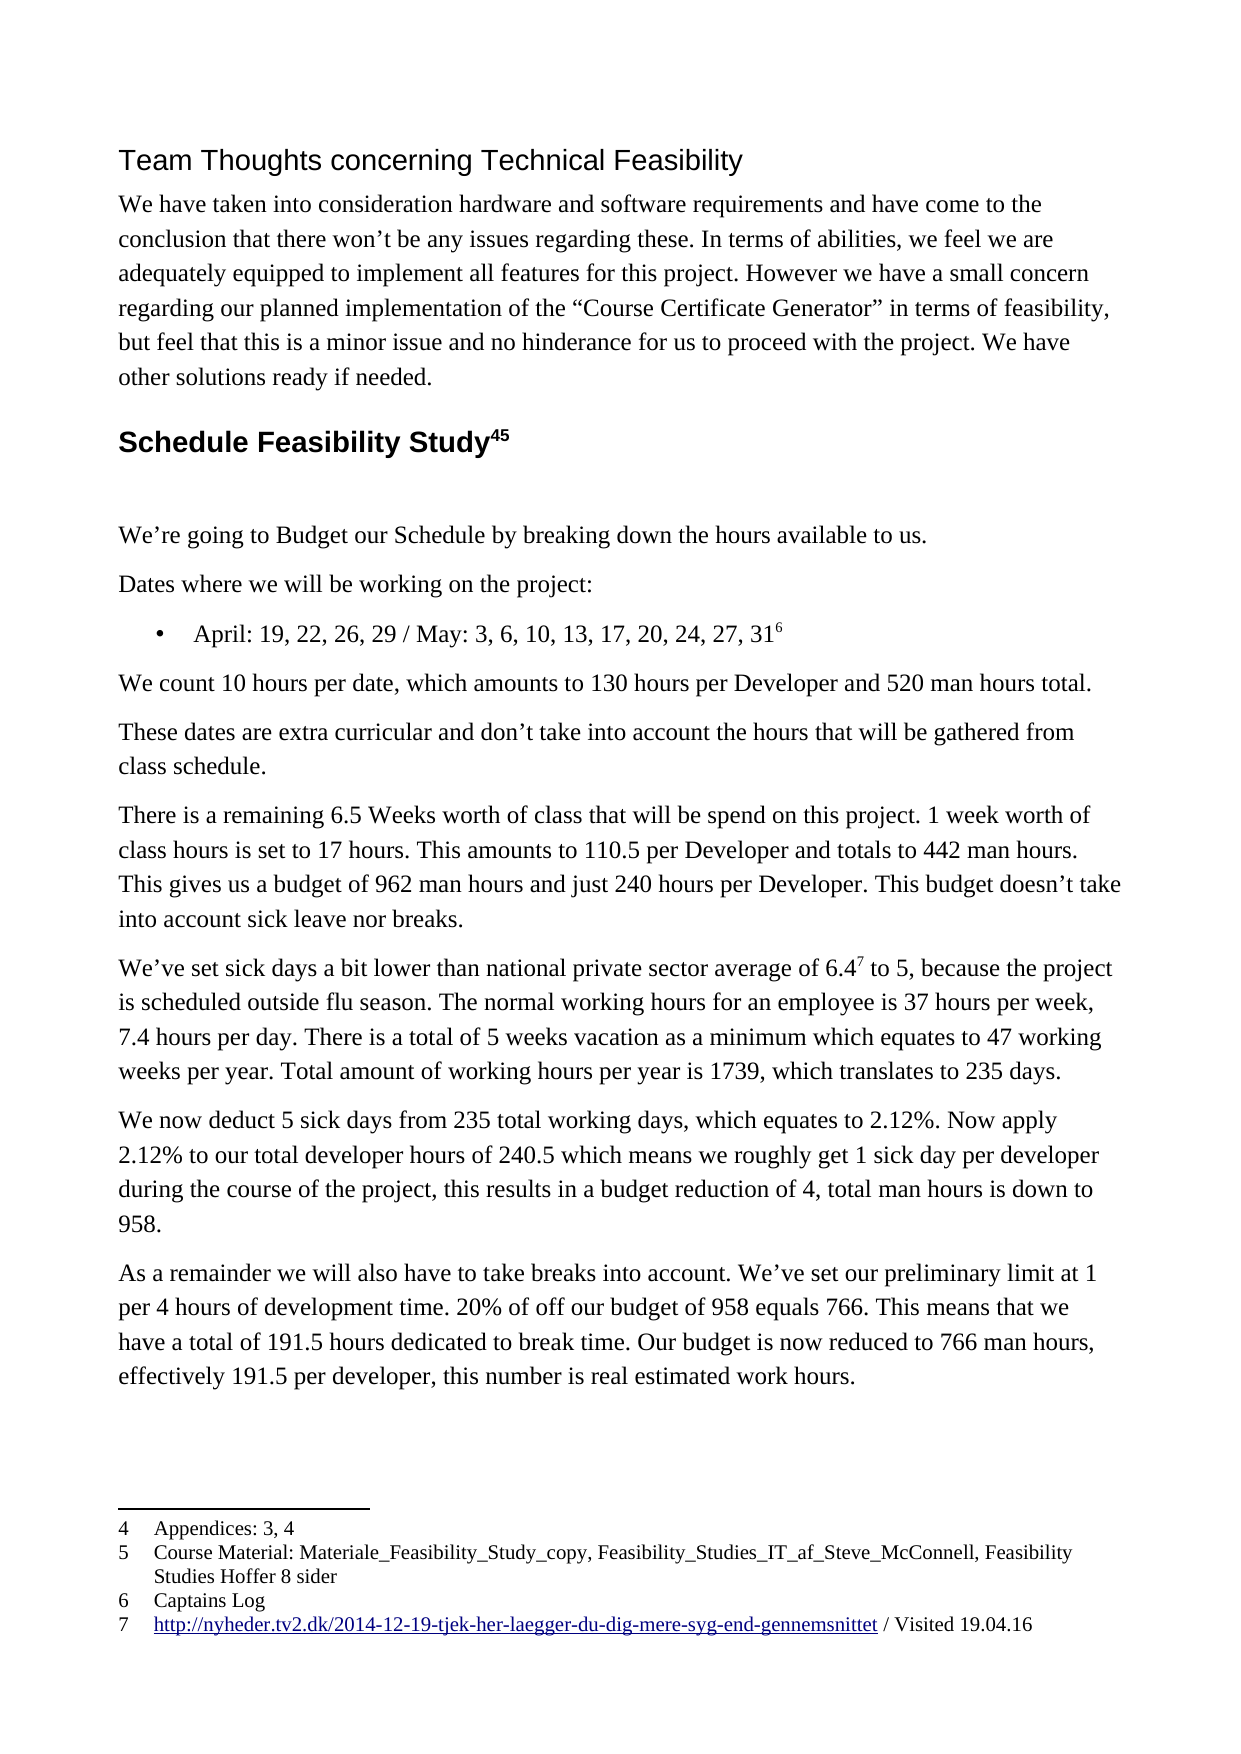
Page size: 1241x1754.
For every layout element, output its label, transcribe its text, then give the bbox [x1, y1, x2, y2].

text Course Material: Materiale_Feasibility_Study_copy, Feasibility_Studies_IT_af_Steve_McConnell, Feasibility Studies Hoffer 8 sider [118, 1539, 1122, 1588]
subtitle Schedule Feasibility Study [118, 425, 1122, 459]
text We now deduct 5 sick days from 235 total working days, which equates to 2.12%. Now apply 2.12% to our total developer hours of 240.5 which means we roughly get 1 sick day per developer during the course of the project, this results in a budget reduction of 4, total man hours is down to 958. [118, 1105, 1122, 1237]
text Dates where we will be working on the project: [118, 569, 1122, 598]
text We’ve set sick days a bit lower than national private sector average of 6.4 to 5, because the project is scheduled outside flu season. The normal working hours for an employee is 37 hours per week, 7.4 hours per day. There is a total of 5 weeks vacation as a minimum which equates to 47 working weeks per year. Total amount of working hours per year is 1739, which translates to 235 days. [118, 953, 1122, 1085]
subtitle Team Thoughts concerning Technical Feasibility [118, 143, 1122, 177]
list Captains Log [118, 1588, 1122, 1612]
text We count 10 hours per date, which amounts to 130 hours per Developer and 520 man hours total. [118, 668, 1122, 696]
text As a remainder we will also have to take breaks into account. We’ve set our preliminary limit at 1 per 4 hours of development time. 20% of off our budget of 958 equals 766. This means that we have a total of 191.5 hours dedicated to break time. Our budget is now reduced to 766 man hours, effectively 191.5 per developer, this number is real estimated work hours. [118, 1258, 1122, 1390]
list April: 19, 22, 26, 29 / May: 3, 6, 10, 13, 17, 20, 24, 27, 31 [156, 619, 1122, 647]
text Appendices: 3, 4 [118, 1516, 1122, 1539]
text http://nyheder.tv2.dk/2014-12-19-tjek-her-laegger-du-dig-mere-syg-end-gennemsnittet / Visited 19.04.16 [118, 1612, 1122, 1636]
text We have taken into consideration hardware and software requirements and have come to the conclusion that there won’t be any issues regarding these. In terms of abilities, we feel we are adequately equipped to implement all features for this project. However we have a small concern regarding our planned implementation of the “Course Certificate Generator” in terms of feasibility, but feel that this is a minor issue and no hinderance for us to proceed with the project. We have other solutions ready if needed. [118, 189, 1122, 390]
text There is a remaining 6.5 Weeks worth of class that will be spend on this project. 1 week worth of class hours is set to 17 hours. This amounts to 110.5 per Developer and totals to 442 man hours. This gives us a budget of 962 man hours and just 240 hours per Developer. This budget doesn’t take into account sick leave nor breaks. [118, 800, 1122, 932]
text We’re going to Budget our Schedule by breaking down the hours available to us. [118, 521, 1122, 549]
text These dates are extra curricular and don’t take into account the hours that will be gathered from class schedule. [118, 717, 1122, 780]
